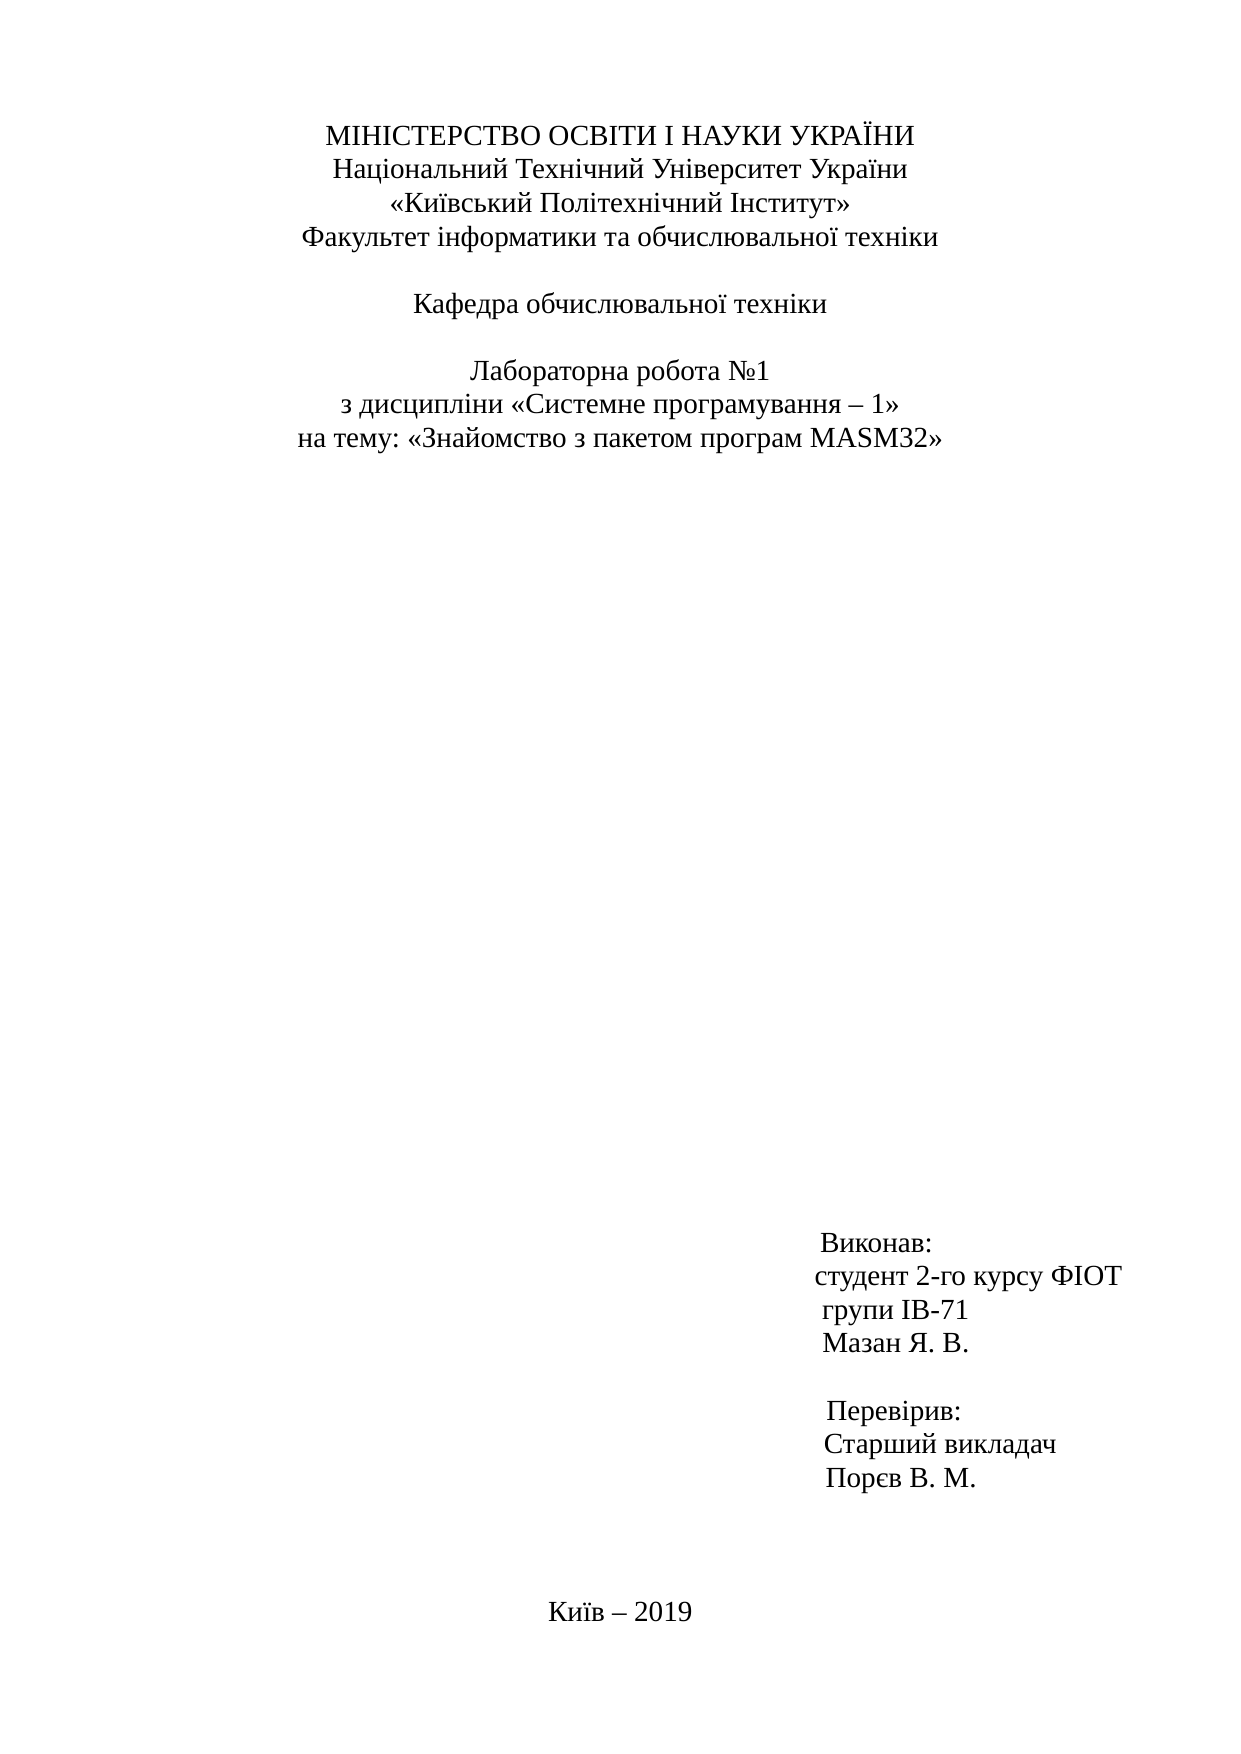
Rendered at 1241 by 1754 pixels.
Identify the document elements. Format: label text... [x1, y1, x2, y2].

text з дисципліни «Системне програмування – 1» [118, 386, 1122, 420]
text групи ІВ-71 [118, 1292, 1122, 1326]
text Старший викладач [118, 1426, 1122, 1460]
text МІНІСТЕРСТВО ОСВІТИ І НАУКИ УКРАЇНИ [118, 118, 1122, 152]
text Виконав: [118, 1225, 1122, 1258]
text на тему: «Знайомство з пакетом програм MASM32» [118, 420, 1122, 453]
text Факультет інформатики та обчислювальної техніки [118, 219, 1122, 252]
text Київ – 2019 [118, 1594, 1122, 1627]
text Мазан Я. В. [118, 1326, 1122, 1359]
text Перевірив: [118, 1393, 1122, 1426]
text Порєв В. М. [118, 1460, 1122, 1493]
text Лабораторна робота №1 [118, 353, 1122, 386]
text «Київський Політехнічний Інститут» [118, 185, 1122, 219]
text Кафедра обчислювальної техніки [118, 286, 1122, 319]
text Національний Технічний Університет України [118, 152, 1122, 185]
text студент 2-го курсу ФІОТ [118, 1258, 1122, 1292]
